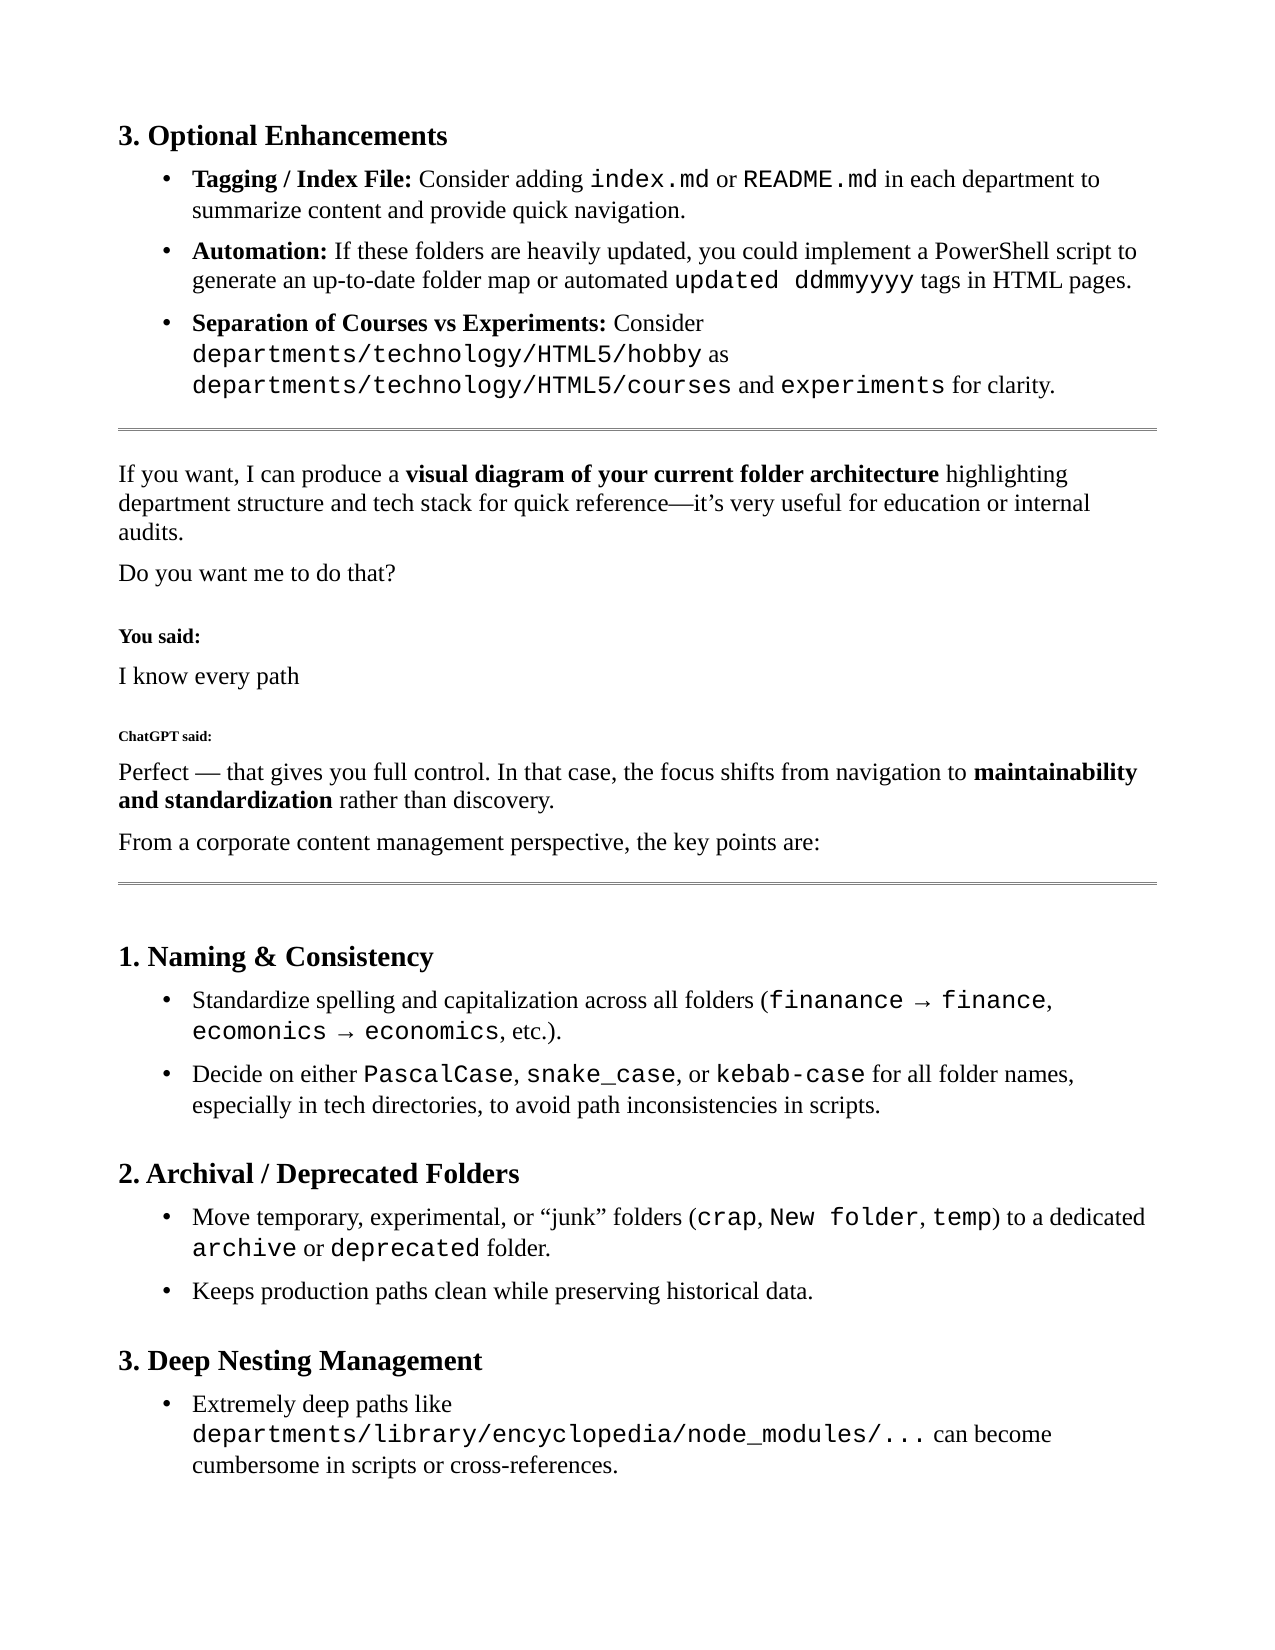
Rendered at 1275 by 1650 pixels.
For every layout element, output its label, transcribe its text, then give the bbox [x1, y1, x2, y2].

subtitle 3. Optional Enhancements [118, 118, 1157, 152]
subtitle 2. Archival / Deprecated Folders [118, 1156, 1157, 1190]
list Move temporary, experimental, or “junk” folders (crap, New folder, temp) to a dedicated archive or deprecated folder. [162, 1202, 1157, 1264]
list Tagging / Index File: Consider adding index.md or README.md in each department to summarize content and provide quick navigation. [162, 164, 1157, 224]
subtitle 3. Deep Nesting Management [118, 1343, 1157, 1376]
subtitle You said: [118, 624, 1157, 648]
list Separation of Courses vs Experiments: Consider departments/technology/HTML5/hobby as departments/technology/HTML5/courses and experiments for clarity. [162, 308, 1157, 401]
subtitle 1. Naming & Consistency [118, 939, 1157, 972]
list Extremely deep paths like departments/library/encyclopedia/node_modules/... can become cumbersome in scripts or cross-references. [162, 1389, 1157, 1479]
list Decide on either PascalCase, snake_case, or kebab-case for all folder names, especially in tech directories, to avoid path inconsistencies in scripts. [162, 1059, 1157, 1119]
text From a corporate content management perspective, the key points are: [118, 827, 1157, 855]
subtitle ChatGPT said: [118, 727, 1157, 744]
list Keeps production paths clean while preserving historical data. [162, 1276, 1157, 1305]
text I know every path [118, 661, 1157, 690]
text Do you want me to do that? [118, 558, 1157, 587]
text If you want, I can produce a visual diagram of your current folder architecture highlighting department structure and tech stack for quick reference—it’s very useful for education or internal audits. [118, 459, 1157, 546]
list Standardize spelling and capitalization across all folders (finanance → finance, ecomonics → economics, etc.). [162, 985, 1157, 1047]
list Automation: If these folders are heavily updated, you could implement a PowerShell script to generate an up-to-date folder map or automated updated ddmmyyyy tags in HTML pages. [162, 236, 1157, 296]
text Perfect — that gives you full control. In that case, the focus shifts from navigation to maintainability and standardization rather than discovery. [118, 757, 1157, 814]
